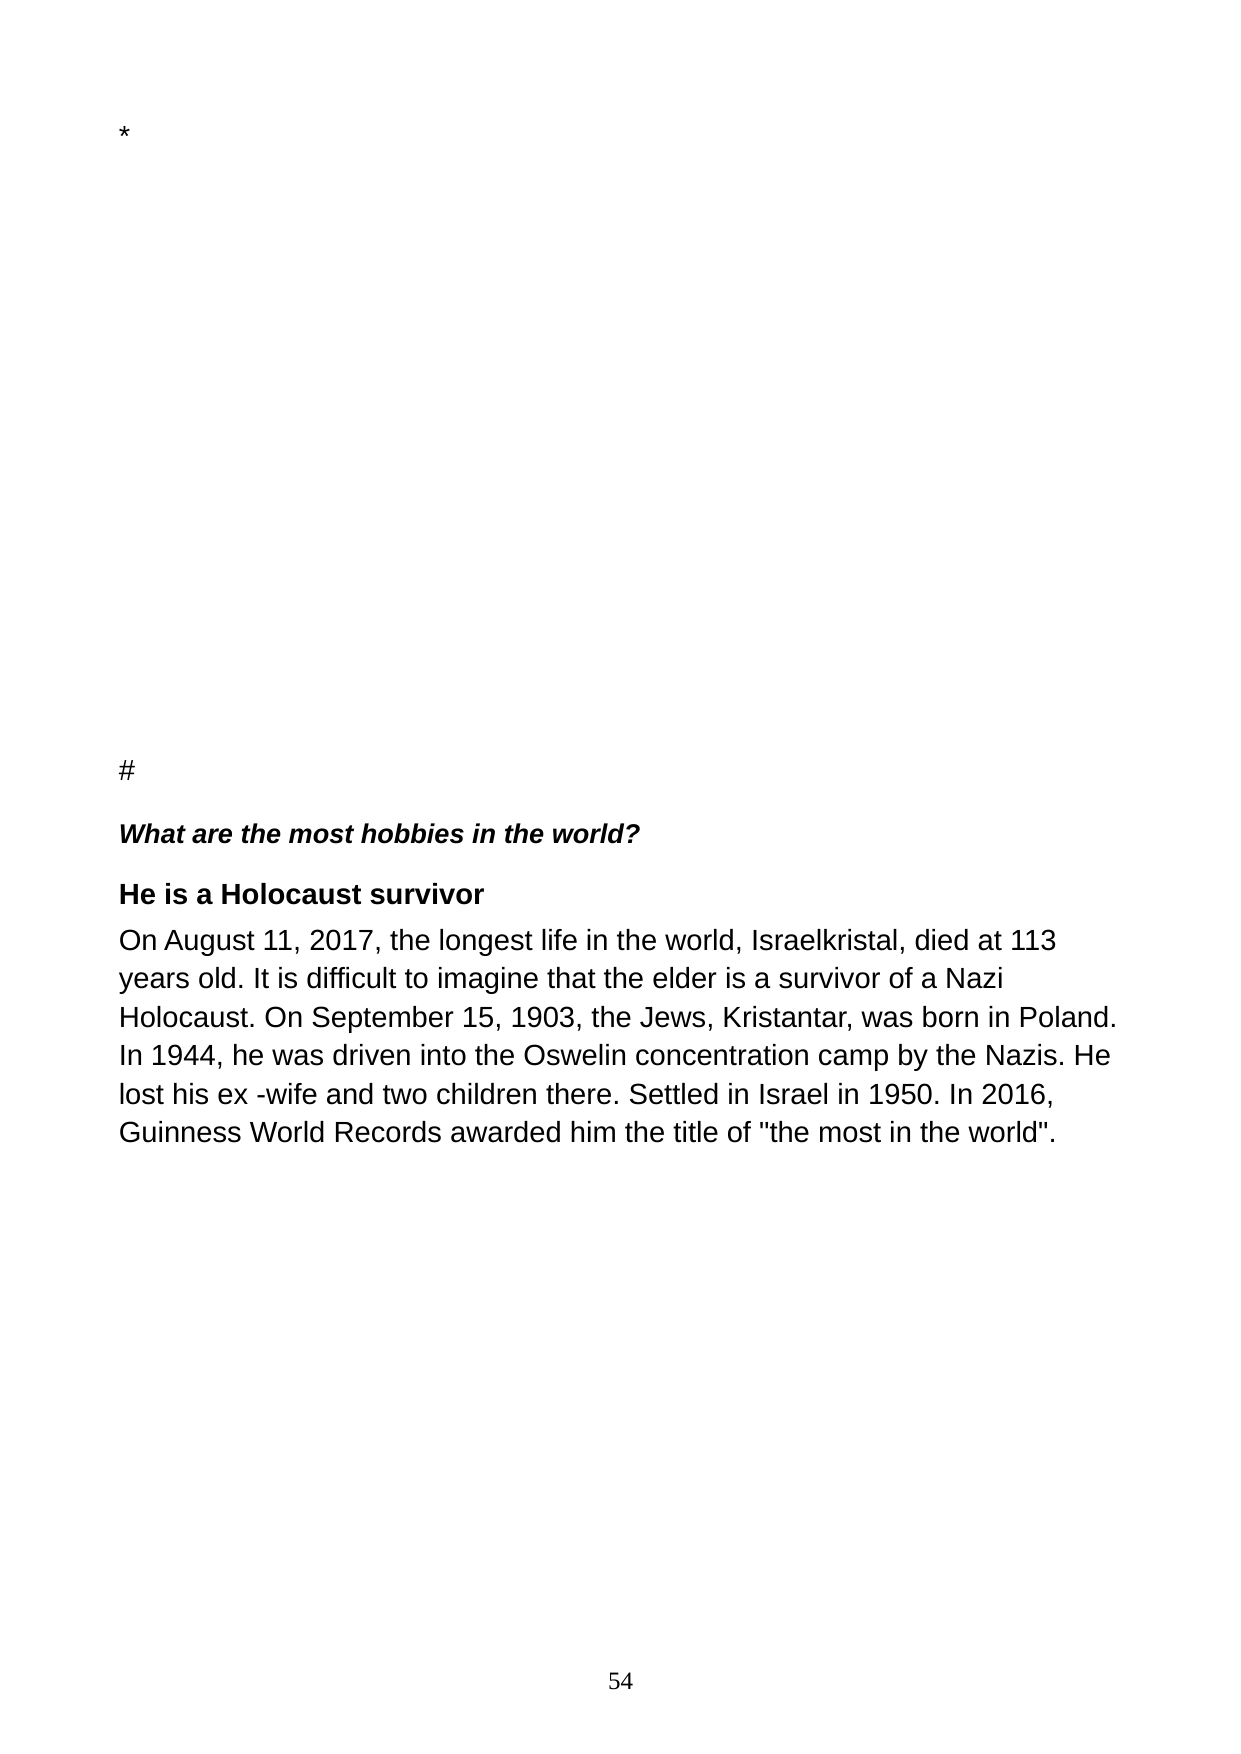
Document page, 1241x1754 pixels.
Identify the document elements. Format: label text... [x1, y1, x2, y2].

subtitle He is a Holocaust survivor [118, 877, 1122, 910]
text On August 11, 2017, the longest life in the world, Israelkristal, died at 113 years old. It is difficult to imagine that the elder is a survivor of a Nazi Holocaust. On September 15, 1903, the Jews, Kristantar, was born in Poland. In 1944, he was driven into the Oswelin concentration camp by the Nazis. He lost his ex -wife and two children there. Settled in Israel in 1950. In 2016, Guinness World Records awarded him the title of "the most in the world". [118, 923, 1122, 1149]
subtitle What are the most hobbies in the world? [118, 818, 1122, 849]
text * # [118, 118, 1122, 786]
